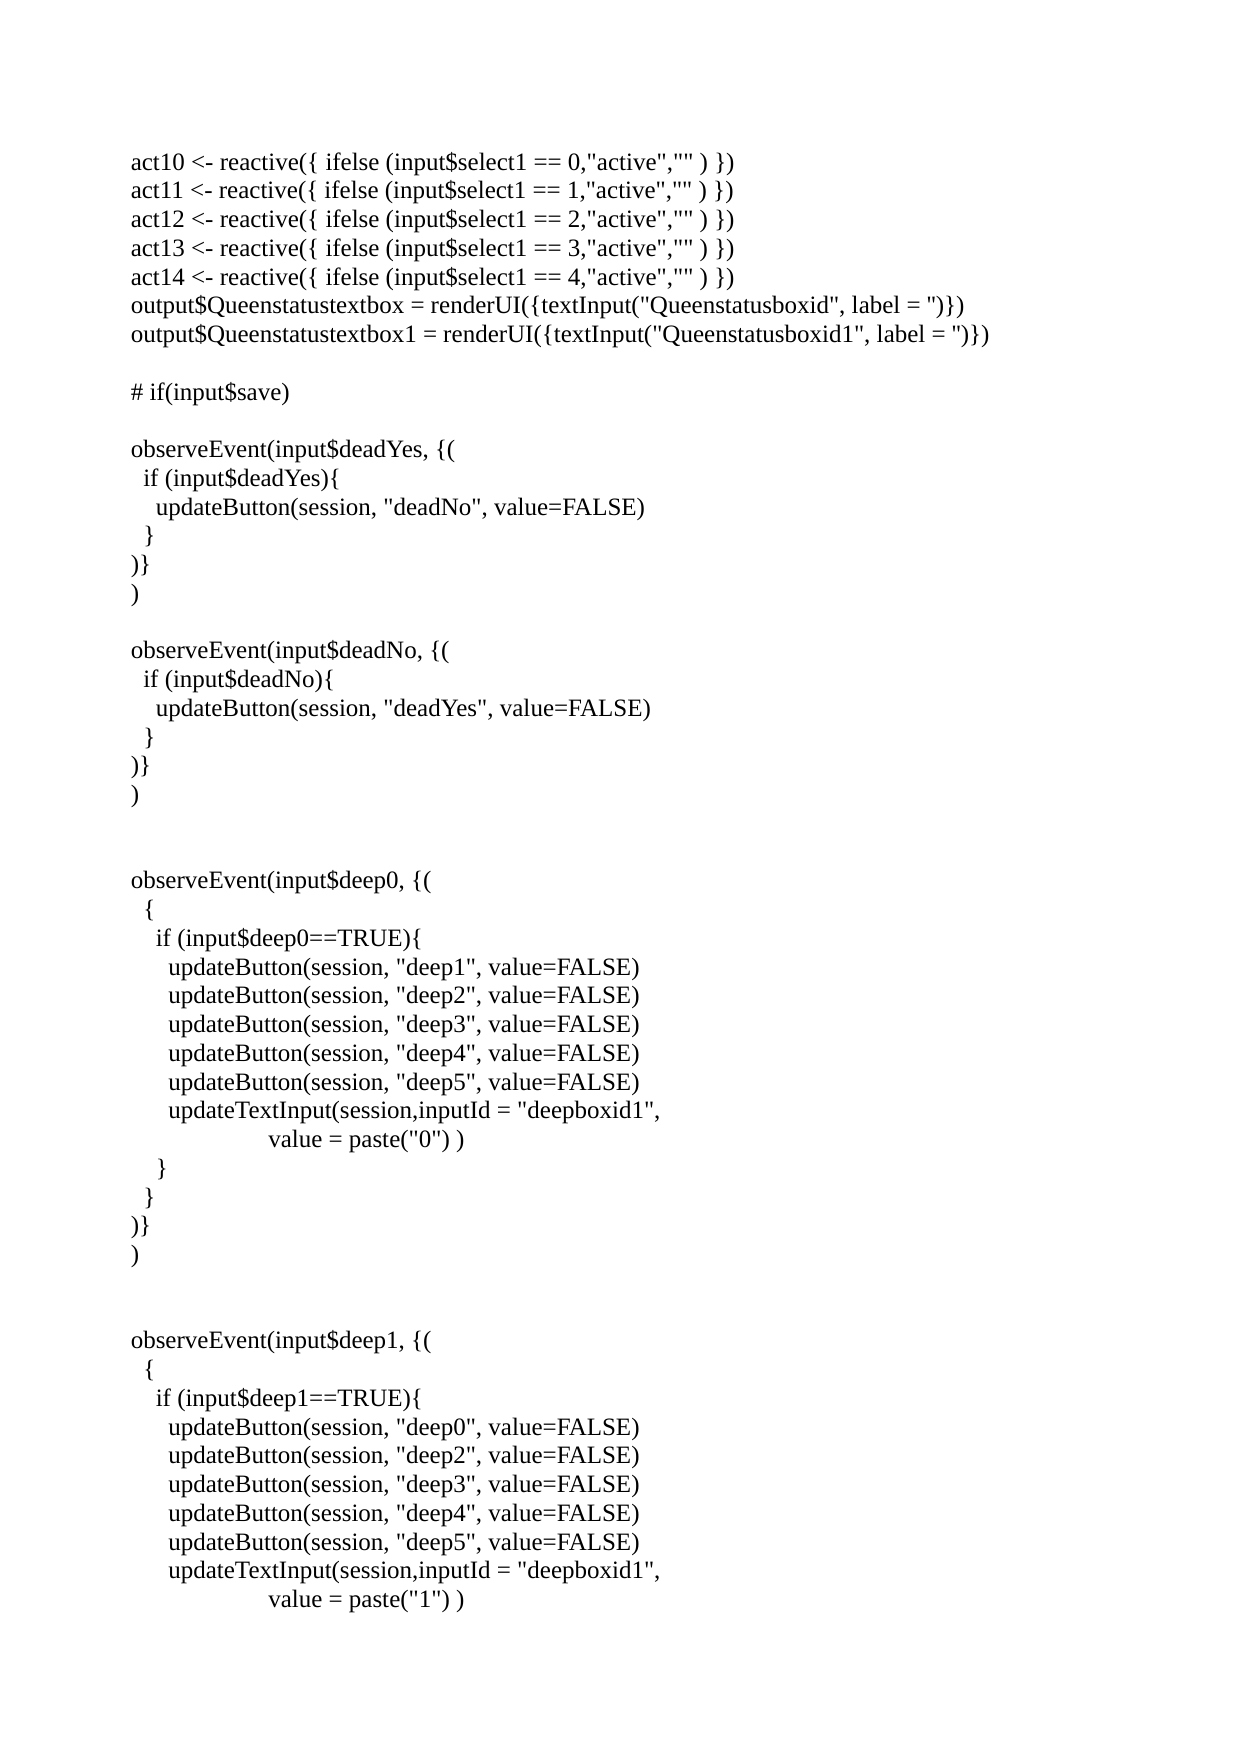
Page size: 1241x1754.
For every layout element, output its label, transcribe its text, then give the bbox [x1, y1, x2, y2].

text if (input$deep0==TRUE){ [118, 923, 1122, 952]
text updateButton(session, "deep4", value=FALSE) [118, 1498, 1122, 1527]
text { [118, 1354, 1122, 1383]
text updateButton(session, "deep1", value=FALSE) [118, 952, 1122, 981]
text } [118, 722, 1122, 751]
text ) [118, 1239, 1122, 1268]
text updateButton(session, "deadYes", value=FALSE) [118, 693, 1122, 722]
text value = paste("0") ) [118, 1124, 1122, 1153]
text act13 <- reactive({ ifelse (input$select1 == 3,"active","" ) }) [118, 233, 1122, 262]
text if (input$deadYes){ [118, 463, 1122, 492]
text updateButton(session, "deep3", value=FALSE) [118, 1009, 1122, 1038]
text { [118, 894, 1122, 923]
text updateButton(session, "deep3", value=FALSE) [118, 1469, 1122, 1498]
text output$Queenstatustextbox1 = renderUI({textInput("Queenstatusboxid1", label = '')}) [118, 319, 1122, 348]
text act11 <- reactive({ ifelse (input$select1 == 1,"active","" ) }) [118, 176, 1122, 204]
text updateButton(session, "deep4", value=FALSE) [118, 1038, 1122, 1067]
text )} [118, 1211, 1122, 1239]
text act12 <- reactive({ ifelse (input$select1 == 2,"active","" ) }) [118, 204, 1122, 233]
text act14 <- reactive({ ifelse (input$select1 == 4,"active","" ) }) [118, 262, 1122, 291]
text if (input$deadNo){ [118, 664, 1122, 693]
text if (input$deep1==TRUE){ [118, 1383, 1122, 1412]
text observeEvent(input$deep0, {( [118, 866, 1122, 894]
text updateButton(session, "deadNo", value=FALSE) [118, 492, 1122, 521]
text updateButton(session, "deep2", value=FALSE) [118, 1441, 1122, 1469]
text observeEvent(input$deep1, {( [118, 1326, 1122, 1354]
text updateTextInput(session,inputId = "deepboxid1", [118, 1096, 1122, 1124]
text updateButton(session, "deep0", value=FALSE) [118, 1412, 1122, 1441]
text )} [118, 751, 1122, 779]
text ) [118, 578, 1122, 607]
text value = paste("1") ) [118, 1584, 1122, 1613]
text } [118, 1153, 1122, 1182]
text updateButton(session, "deep5", value=FALSE) [118, 1527, 1122, 1556]
text observeEvent(input$deadYes, {( [118, 434, 1122, 463]
text observeEvent(input$deadNo, {( [118, 636, 1122, 664]
text } [118, 521, 1122, 549]
text } [118, 1182, 1122, 1211]
text # if(input$save) [118, 377, 1122, 406]
text )} [118, 549, 1122, 578]
text updateTextInput(session,inputId = "deepboxid1", [118, 1556, 1122, 1584]
text output$Queenstatustextbox = renderUI({textInput("Queenstatusboxid", label = '')}) [118, 291, 1122, 319]
text ) [118, 779, 1122, 808]
text updateButton(session, "deep2", value=FALSE) [118, 981, 1122, 1009]
text act10 <- reactive({ ifelse (input$select1 == 0,"active","" ) }) [118, 147, 1122, 176]
text updateButton(session, "deep5", value=FALSE) [118, 1067, 1122, 1096]
